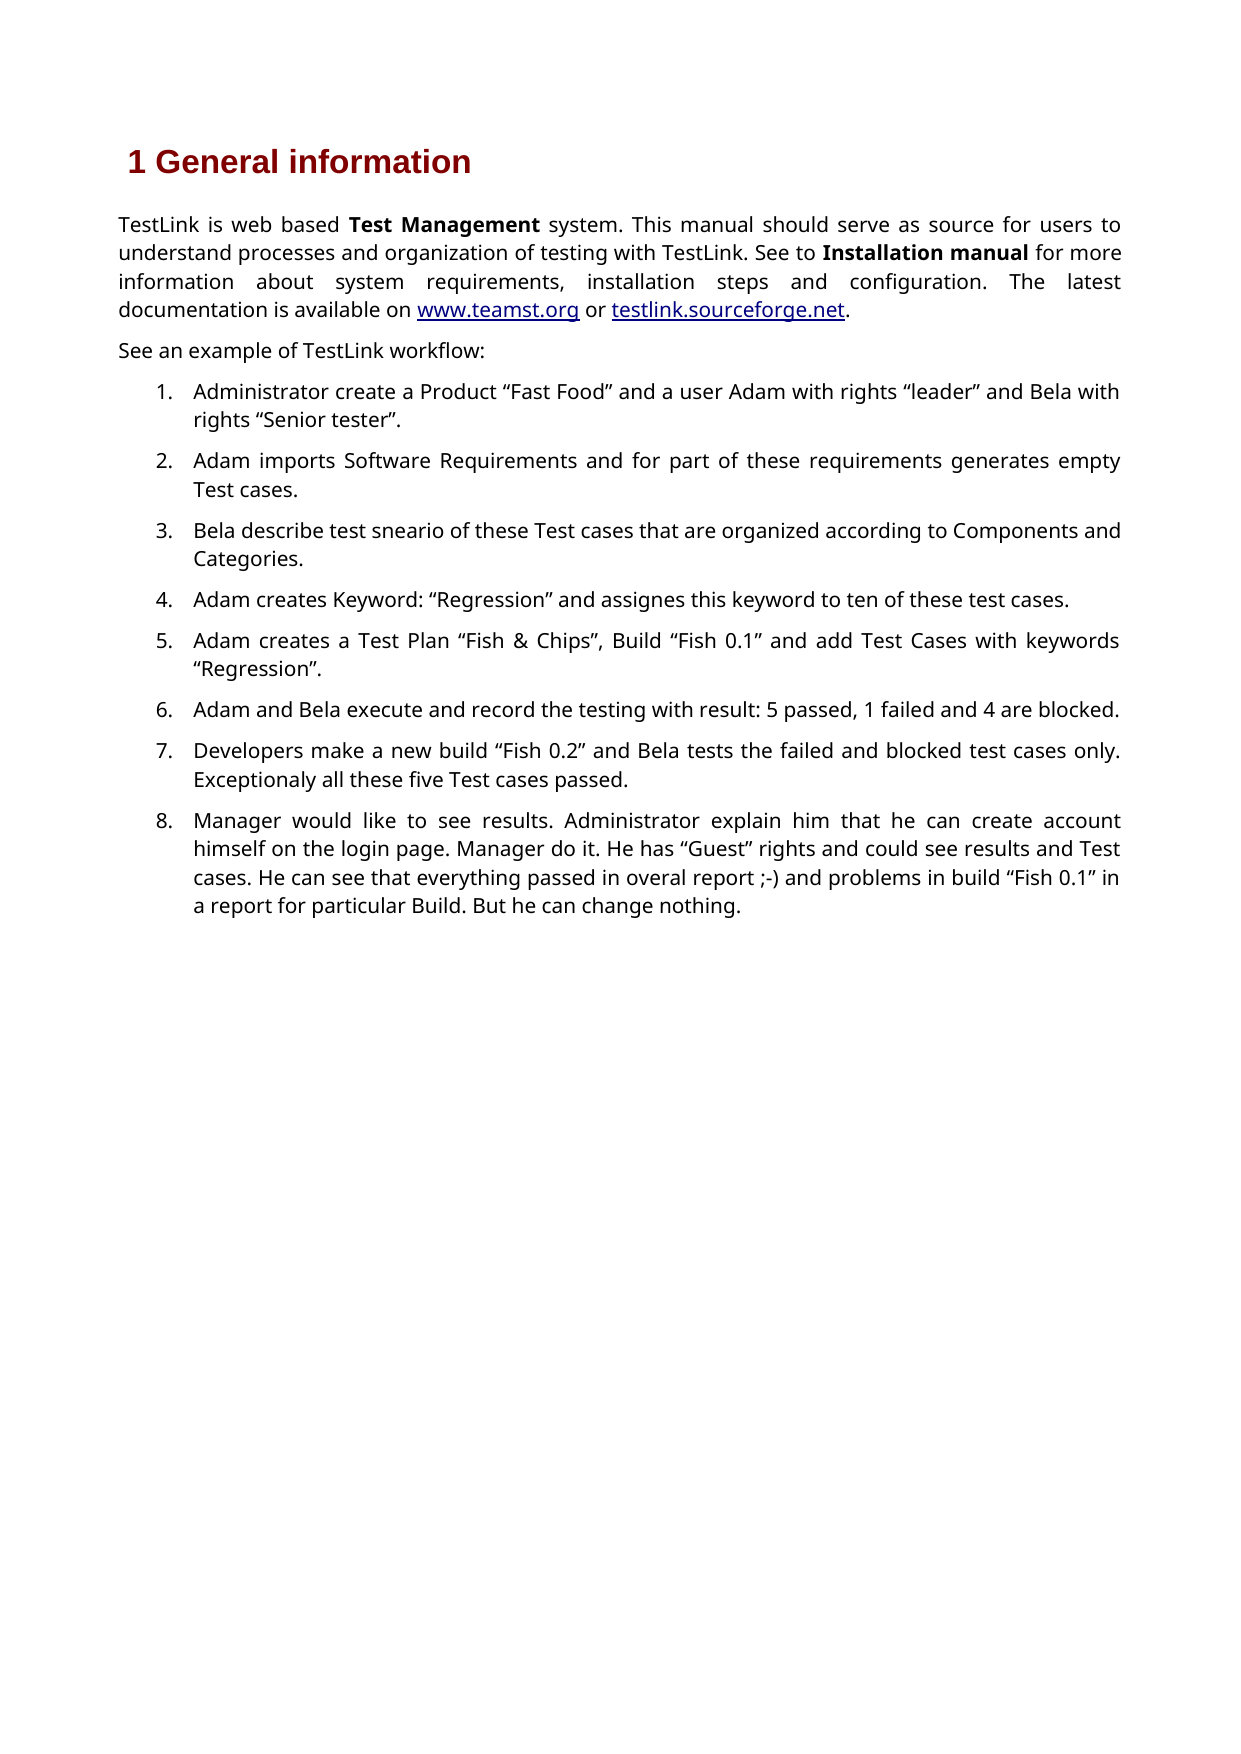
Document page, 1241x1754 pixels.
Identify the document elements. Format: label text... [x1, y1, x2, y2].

list Bela describe test sneario of these Test cases that are organized according to Components and Categories. [156, 516, 1122, 573]
subtitle General information [118, 143, 1122, 180]
list Adam imports Software Requirements and for part of these requirements generates empty Test cases. [156, 446, 1122, 503]
list Adam creates Keyword: “Regression” and assignes this keyword to ten of these test cases. [156, 585, 1122, 614]
text See an example of TestLink workflow: [118, 336, 1122, 364]
list Adam creates a Test Plan “Fish & Chips”, Build “Fish 0.1” and add Test Cases with keywords “Regression”. [156, 626, 1122, 683]
list Adam and Bela execute and record the testing with result: 5 passed, 1 failed and 4 are blocked. [156, 696, 1122, 724]
list Manager would like to see results. Administrator explain him that he can create account himself on the login page. Manager do it. He has “Guest” rights and could see results and Test cases. He can see that everything passed in overal report ;-) and problems in build “Fish 0.1” in a report for particular Build. But he can change nothing. [156, 806, 1122, 919]
text TestLink is web based Test Management system. This manual should serve as source for users to understand processes and organization of testing with TestLink. See to Installation manual for more information about system requirements, installation steps and configuration. The latest documentation is available on www.teamst.org or testlink.sourceforge.net. [118, 210, 1122, 324]
list Administrator create a Product “Fast Food” and a user Adam with rights “leader” and Bela with rights “Senior tester”. [156, 377, 1122, 434]
list Developers make a new build “Fish 0.2” and Bela tests the failed and blocked test cases only. Exceptionaly all these five Test cases passed. [156, 736, 1122, 793]
